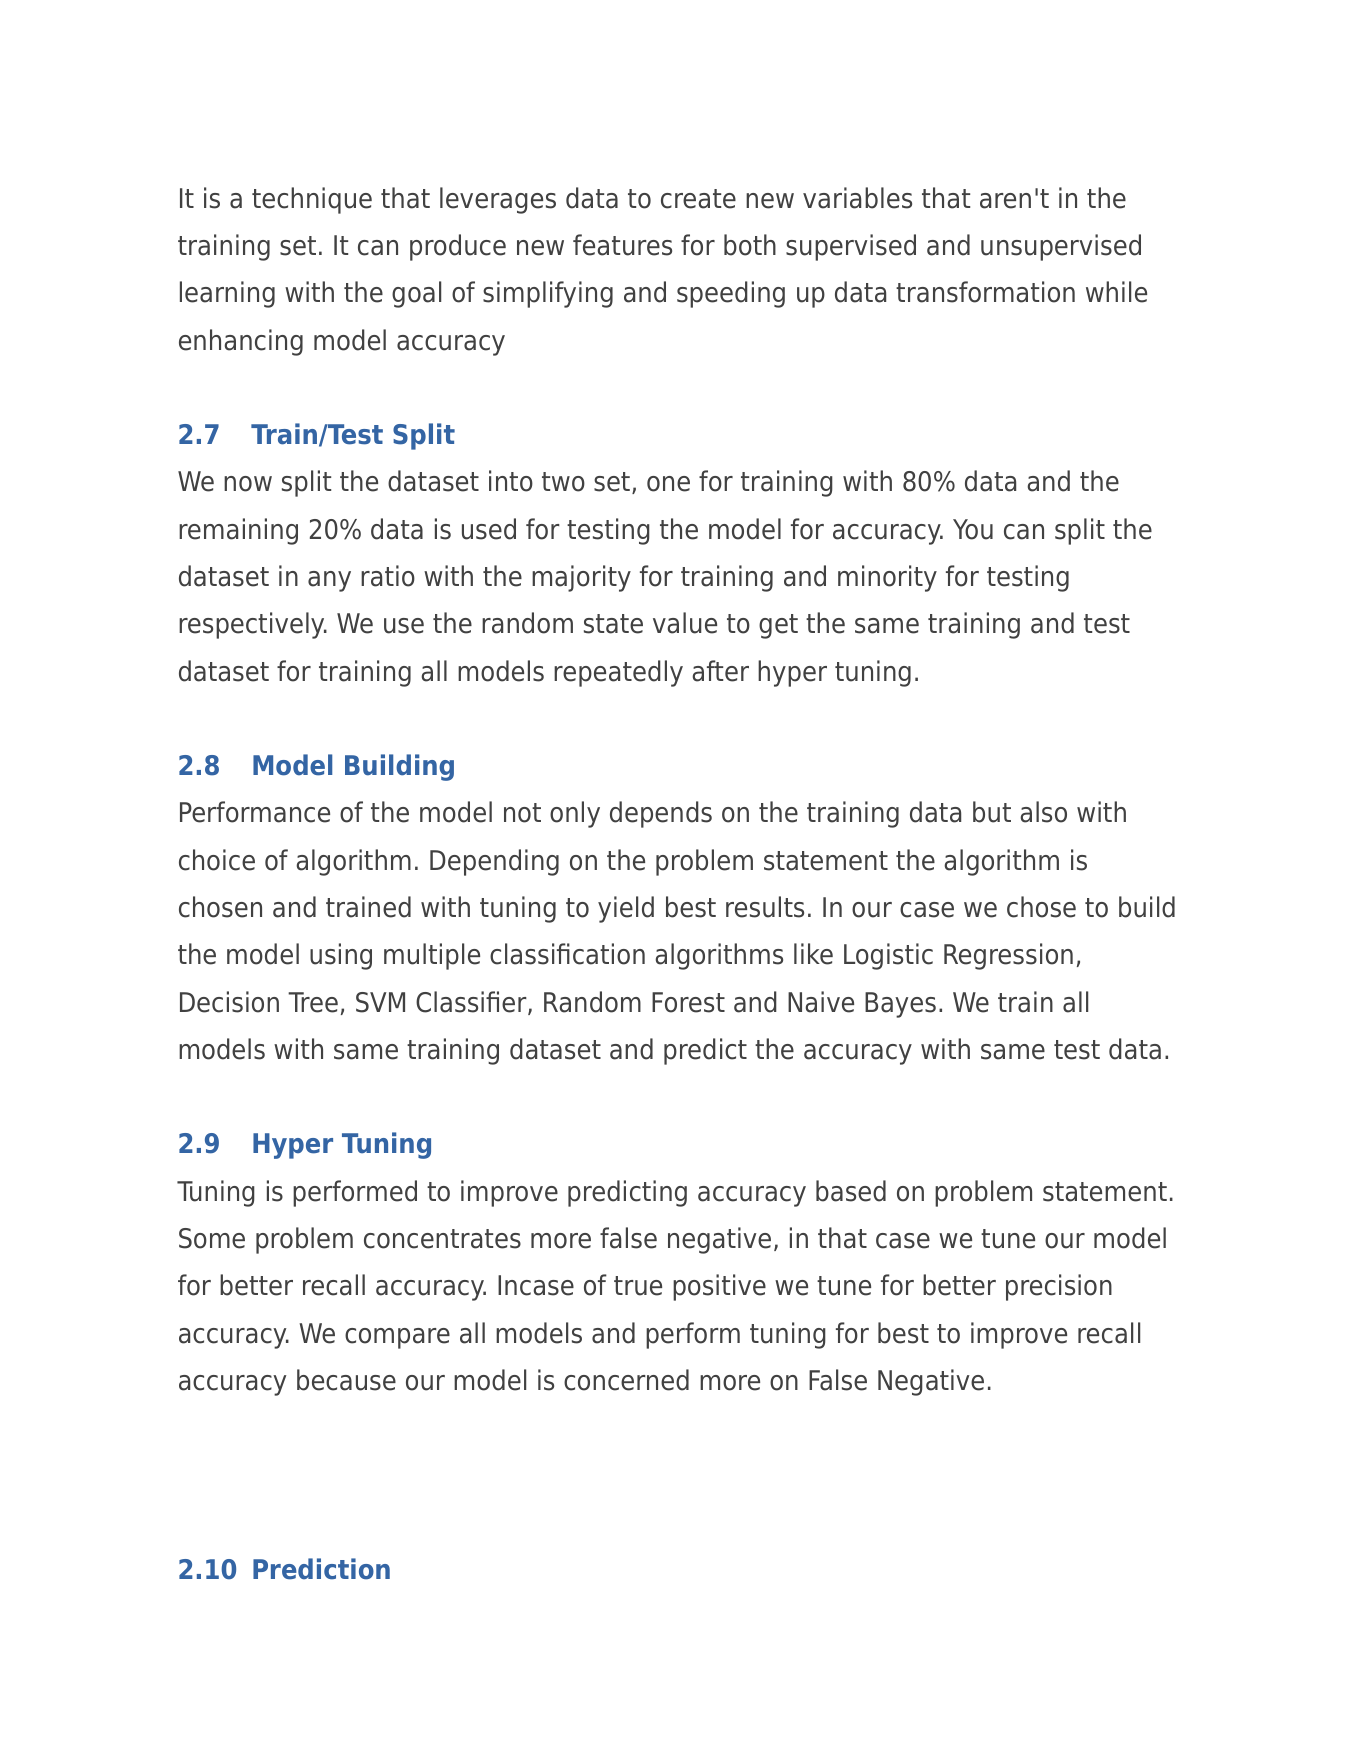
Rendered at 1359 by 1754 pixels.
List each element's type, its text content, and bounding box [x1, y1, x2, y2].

text 2.10 Prediction [177, 1554, 1181, 1586]
text Performance of the model not only depends on the training data but also with choice of algorithm. Depending on the problem statement the algorithm is chosen and trained with tuning to yield best results. In our case we chose to build the model using multiple classification algorithms like Logistic Regression, Decision Tree, SVM Classifier, Random Forest and Naive Bayes. We train all models with same training dataset and predict the accuracy with same test data. [177, 798, 1181, 1066]
text 2.9 Hyper Tuning [177, 1129, 1181, 1160]
text 2.7 Train/Test Split [177, 419, 1181, 451]
text It is a technique that leverages data to create new variables that aren't in the training set. It can produce new features for both supervised and unsupervised learning with the goal of simplifying and speeding up data transformation while enhancing model accuracy [177, 183, 1181, 356]
text We now split the dataset into two set, one for training with 80% data and the remaining 20% data is used for testing the model for accuracy. You can split the dataset in any ratio with the majority for training and minority for testing respectively. We use the random state value to get the same training and test dataset for training all models repeatedly after hyper tuning. [177, 467, 1181, 687]
text 2.8 Model Building [177, 751, 1181, 782]
text Tuning is performed to improve predicting accuracy based on problem statement. Some problem concentrates more false negative, in that case we tune our model for better recall accuracy. Incase of true positive we tune for better precision accuracy. We compare all models and perform tuning for best to improve recall accuracy because our model is concerned more on False Negative. [177, 1176, 1181, 1397]
